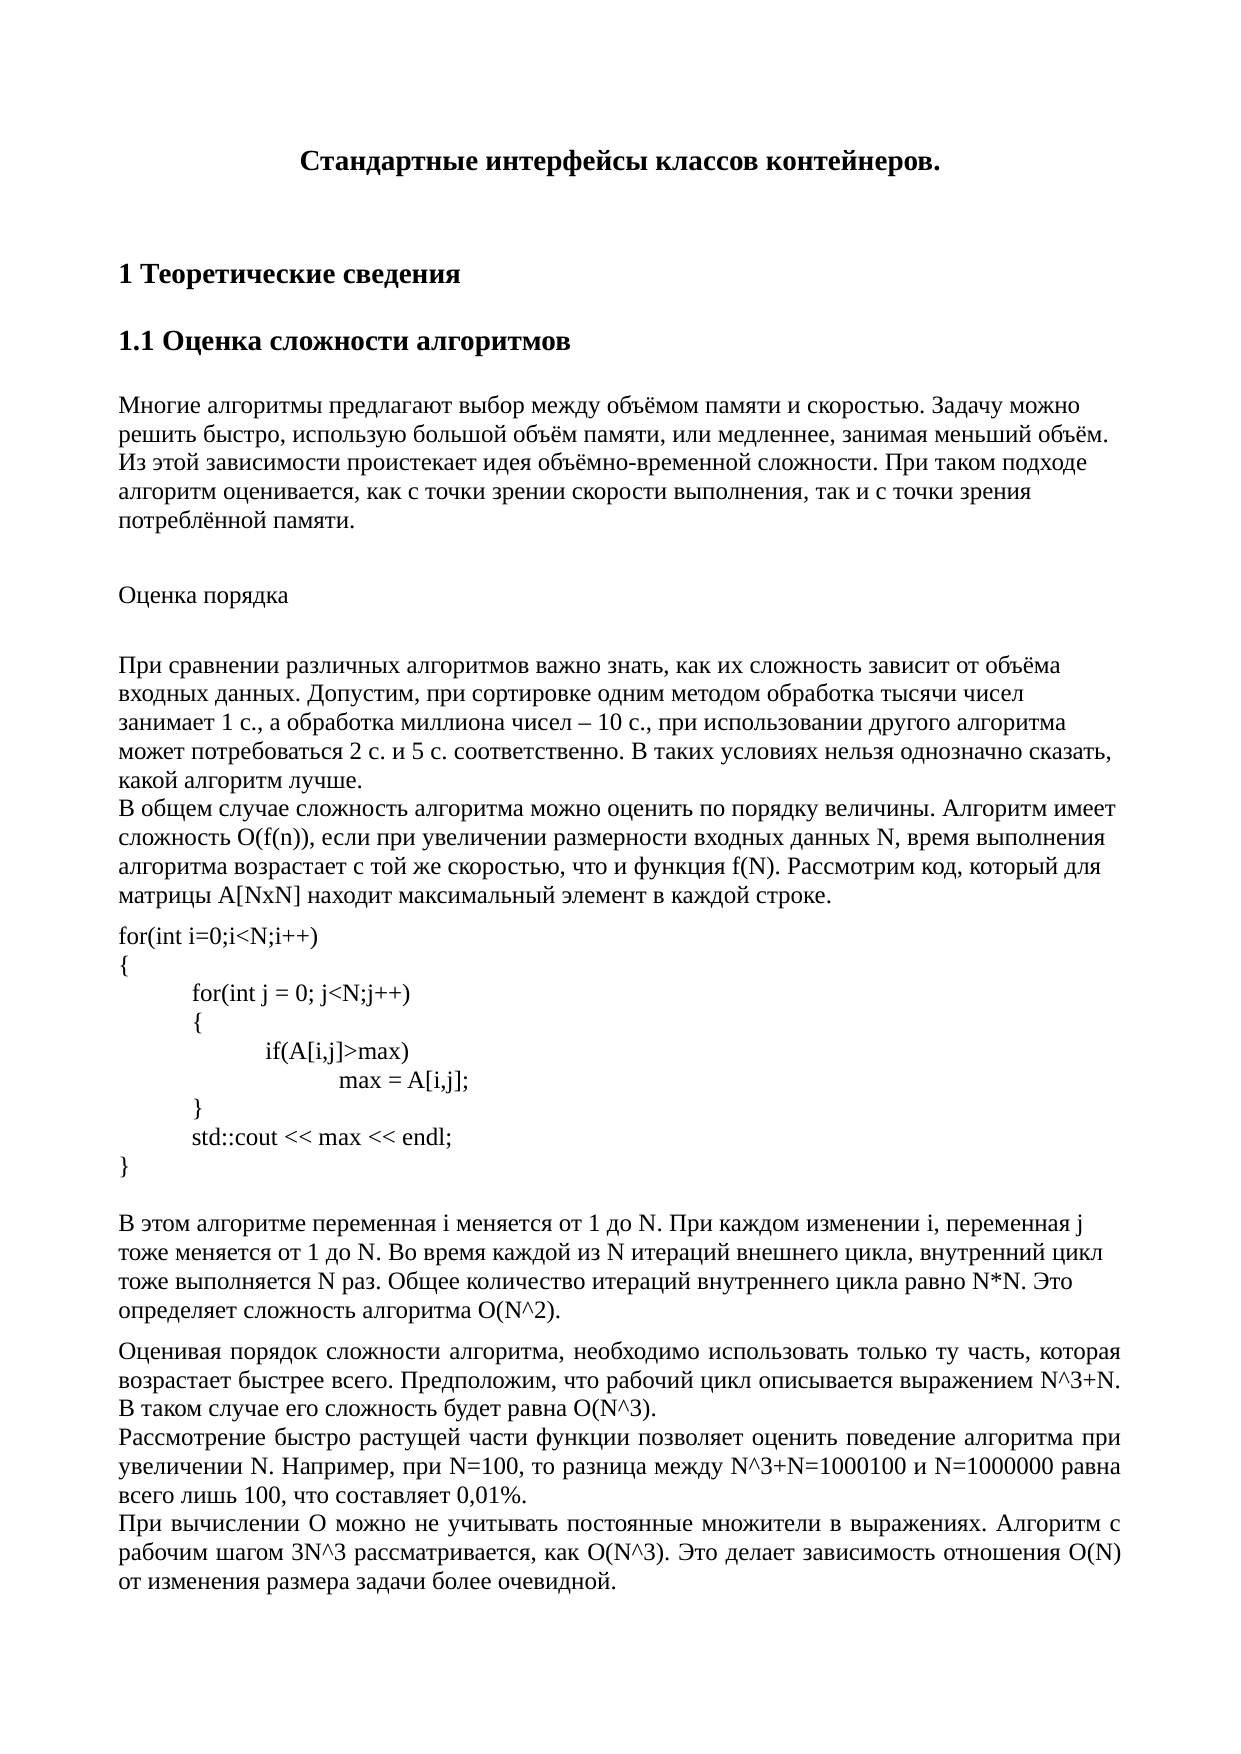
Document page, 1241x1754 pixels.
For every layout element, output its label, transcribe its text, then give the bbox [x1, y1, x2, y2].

text При сравнении различных алгоритмов важно знать, как их сложность зависит от объёма входных данных. Допустим, при сортировке одним методом обработка тысячи чисел занимает 1 с., а обработка миллиона чисел – 10 с., при использовании другого алгоритма может потребоваться 2 с. и 5 с. соответственно. В таких условиях нельзя однозначно сказать, какой алгоритм лучше. В общем случае сложность алгоритма можно оценить по порядку величины. Алгоритм имеет сложность O(f(n)), если при увеличении размерности входных данных N, время выполнения алгоритма возрастает с той же скоростью, что и функция f(N). Рассмотрим код, который для матрицы A[NxN] находит максимальный элемент в каждой строке. [118, 621, 1122, 908]
text max = A[i,j]; [118, 1065, 1122, 1093]
text { [118, 1007, 1122, 1036]
text for(int i=0;i<N;i++) [118, 921, 1122, 950]
text В этом алгоритме переменная i меняется от 1 до N. При каждом изменении i, переменная j тоже меняется от 1 до N. Во время каждой из N итераций внешнего цикла, внутренний цикл тоже выполняется N раз. Общее количество итераций внутреннего цикла равно N*N. Это определяет сложность алгоритма O(N^2). [118, 1180, 1122, 1323]
text } [118, 1151, 1122, 1180]
subtitle Оценка порядка [118, 580, 1122, 608]
text if(A[i,j]>max) [118, 1036, 1122, 1065]
subtitle Стандартные интерфейсы классов контейнеров. [118, 143, 1122, 177]
text При вычислении O можно не учитывать постоянные множители в выражениях. Алгоритм с рабочим шагом 3N^3 рассматривается, как O(N^3). Это делает зависимость отношения O(N) от изменения размера задачи более очевидной. [118, 1508, 1122, 1595]
text { [118, 950, 1122, 978]
text for(int j = 0; j<N;j++) [118, 978, 1122, 1007]
text Рассмотрение быстро растущей части функции позволяет оценить поведение алгоритма при увеличении N. Например, при N=100, то разница между N^3+N=1000100 и N=1000000 равна всего лишь 100, что составляет 0,01%. [118, 1422, 1122, 1508]
text Многие алгоритмы предлагают выбор между объёмом памяти и скоростью. Задачу можно решить быстро, использую большой объём памяти, или медленнее, занимая меньший объём. [118, 390, 1122, 447]
text 1 Теоретические сведения [118, 256, 1122, 290]
text Оценивая порядок сложности алгоритма, необходимо использовать только ту часть, которая возрастает быстрее всего. Предположим, что рабочий цикл описывается выражением N^3+N. В таком случае его сложность будет равна O(N^3). [118, 1336, 1122, 1422]
text std::cout << max << endl; [118, 1122, 1122, 1151]
text 1.1 Оценка сложности алгоритмов [118, 323, 1122, 357]
text } [118, 1093, 1122, 1122]
text Из этой зависимости проистекает идея объёмно-временной сложности. При таком подходе алгоритм оценивается, как с точки зрении скорости выполнения, так и с точки зрения потреблённой памяти. [118, 447, 1122, 567]
